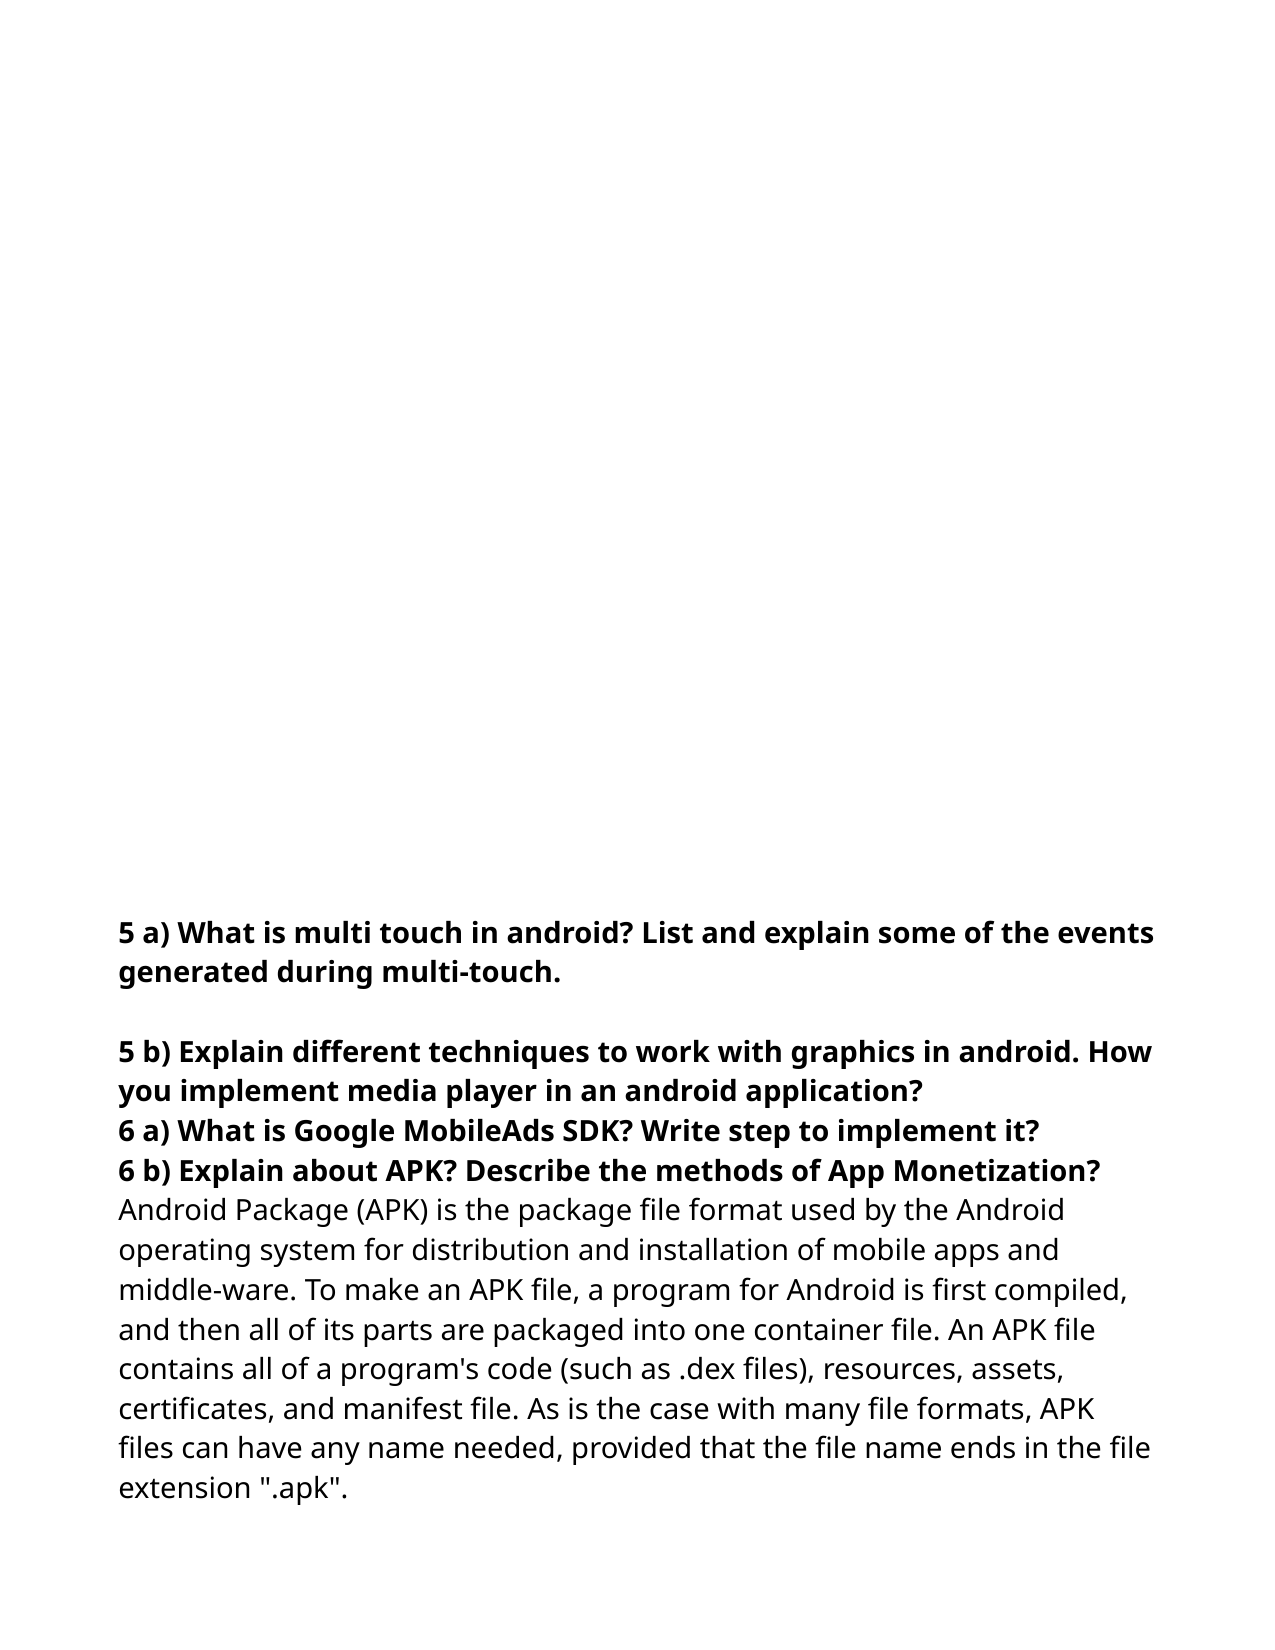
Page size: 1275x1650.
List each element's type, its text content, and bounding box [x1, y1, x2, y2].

text 5 b) Explain different techniques to work with graphics in android. How you implement media player in an android application? [118, 1031, 1157, 1110]
text 5 a) What is multi touch in android? List and explain some of the events generated during multi-touch. [118, 912, 1157, 991]
text 6 b) Explain about APK? Describe the methods of App Monetization? [118, 1150, 1157, 1190]
text Android Package (APK) is the package file format used by the Android operating system for distribution and installation of mobile apps and middle-ware. To make an APK file, a program for Android is first compiled, and then all of its parts are packaged into one container file. An APK file contains all of a program's code (such as .dex files), resources, assets, certificates, and manifest file. As is the case with many file formats, APK files can have any name needed, provided that the file name ends in the file extension ".apk". [118, 1190, 1157, 1507]
text 6 a) What is Google MobileAds SDK? Write step to implement it? [118, 1110, 1157, 1150]
